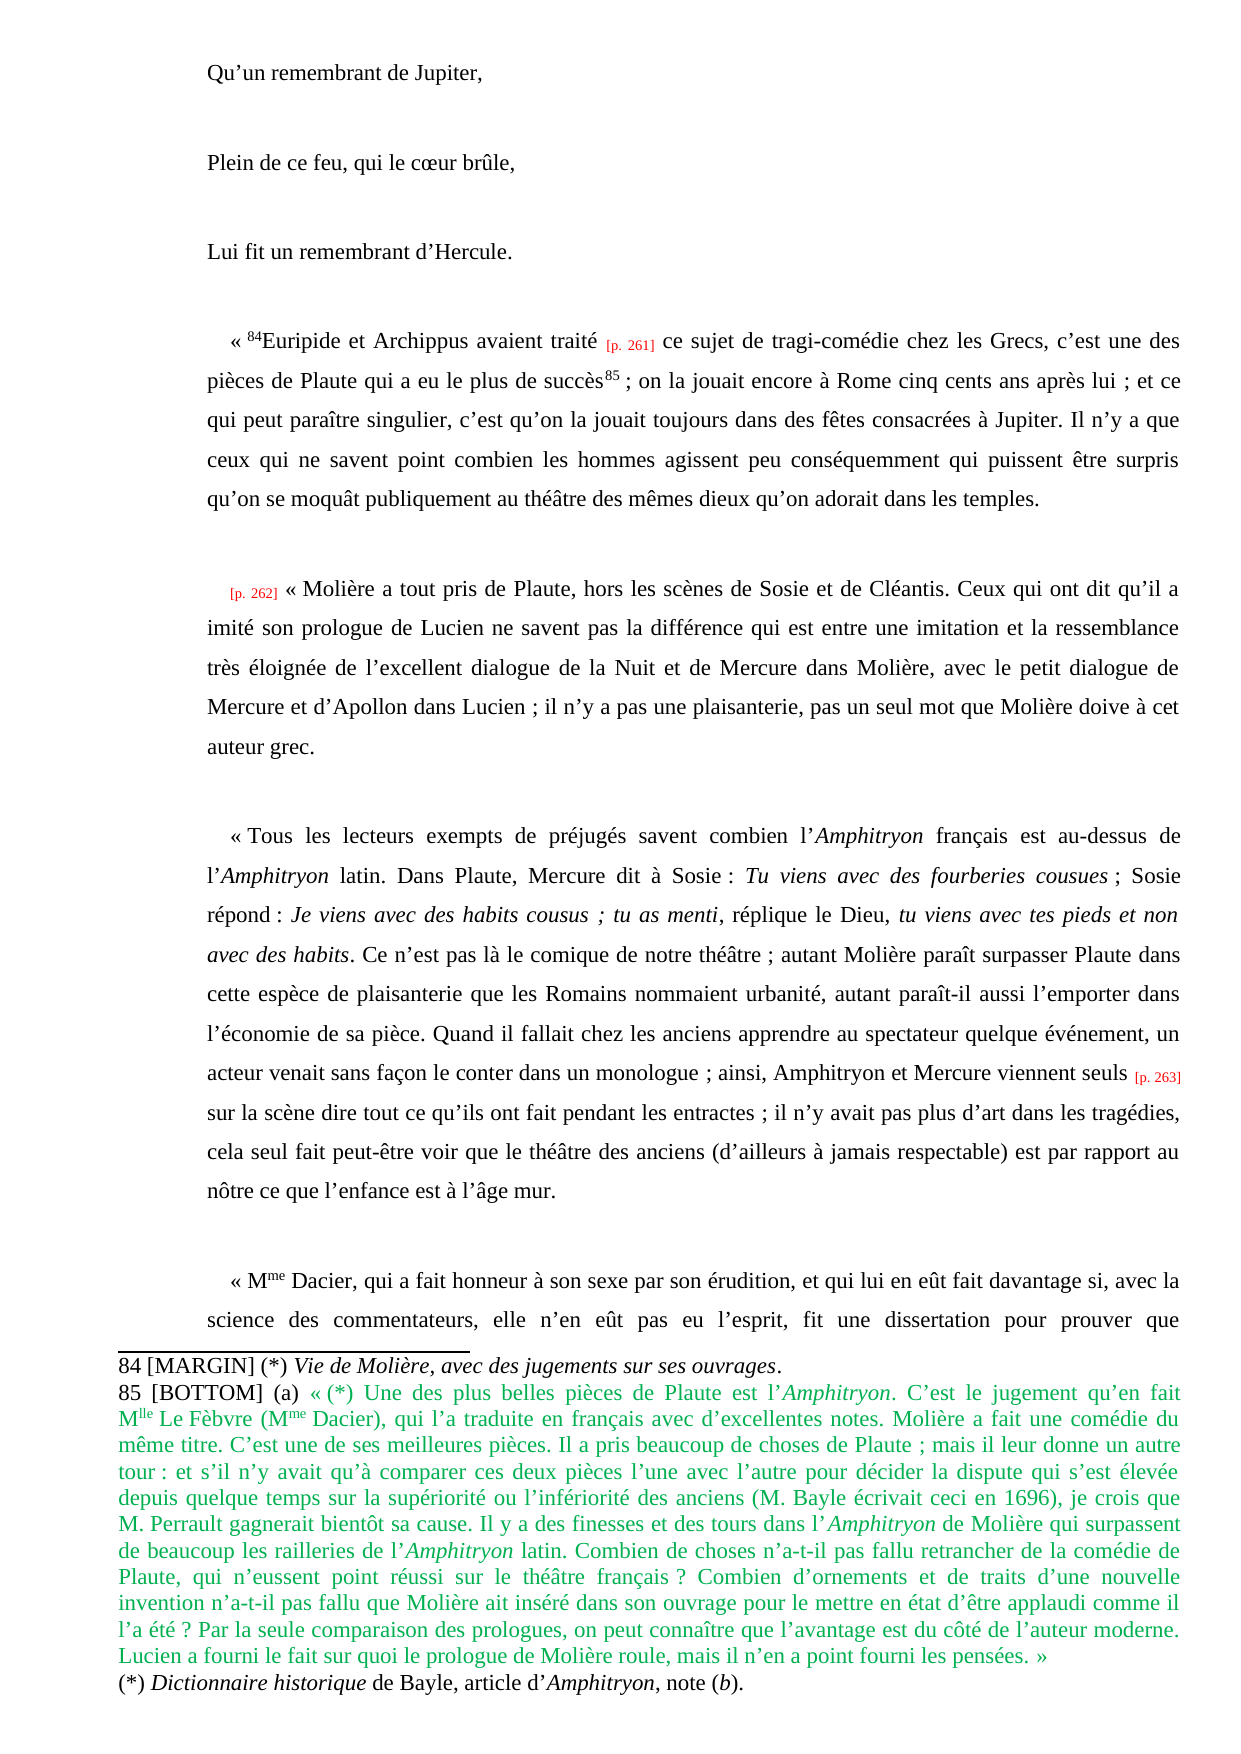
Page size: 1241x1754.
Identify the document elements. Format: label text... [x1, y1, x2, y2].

text [BOTTOM] (a) « (*) Une des plus belles pièces de Plaute est l’Amphitryon. C’est le jugement qu’en fait Mlle Le Fèbvre (Mme Dacier), qui l’a traduite en français avec d’excellentes notes. Molière a fait une comédie du même titre. C’est une de ses meilleures pièces. Il a pris beaucoup de choses de Plaute ; mais il leur donne un autre tour : et s’il n’y avait qu’à comparer ces deux pièces l’une avec l’autre pour décider la dispute qui s’est élevée depuis quelque temps sur la supériorité ou l’infériorité des anciens (M. Bayle écrivait ceci en 1696), je crois que M. Perrault gagnerait bientôt sa cause. Il y a des finesses et des tours dans l’Amphitryon de Molière qui surpassent de beaucoup les railleries de l’Amphitryon latin. Combien de choses n’a-t-il pas fallu retrancher de la comédie de Plaute, qui n’eussent point réussi sur le théâtre français ? Combien d’ornements et de traits d’une nouvelle invention n’a-t-il pas fallu que Molière ait inséré dans son ouvrage pour le mettre en état d’être applaudi comme il l’a été ? Par la seule comparaison des prologues, on peut connaître que l’avantage est du côté de l’auteur moderne. Lucien a fourni le fait sur quoi le prologue de Molière roule, mais il n’en a point fourni les pensées. » [118, 1379, 1181, 1668]
text (*) Dictionnaire historique de Bayle, article d’Amphitryon, note (b). [118, 1668, 1181, 1695]
text « Euripide et Archippus avaient traité [p. 261] ce sujet de tragi-comédie chez les Grecs, c’est une des pièces de Plaute qui a eu le plus de succès ; on la jouait encore à Rome cinq cents ans après lui ; et ce qui peut paraître singulier, c’est qu’on la jouait toujours dans des fêtes consacrées à Jupiter. Il n’y a que ceux qui ne savent point combien les hommes agissent peu conséquemment qui puissent être surpris qu’on se moquât publiquement au théâtre des mêmes dieux qu’on adorait dans les temples. [207, 327, 1181, 512]
text Qu’un remembrant de Jupiter, [207, 59, 1181, 85]
text [p. 262] « Molière a tout pris de Plaute, hors les scènes de Sosie et de Cléantis. Ceux qui ont dit qu’il a imité son prologue de Lucien ne savent pas la différence qui est entre une imitation et la ressemblance très éloignée de l’excellent dialogue de la Nuit et de Mercure dans Molière, avec le petit dialogue de Mercure et d’Apollon dans Lucien ; il n’y a pas une plaisanterie, pas un seul mot que Molière doive à cet auteur grec. [207, 575, 1181, 759]
text « Tous les lecteurs exempts de préjugés savent combien l’Amphitryon français est au-dessus de l’Amphitryon latin. Dans Plaute, Mercure dit à Sosie : Tu viens avec des fourberies cousues ; Sosie répond : Je viens avec des habits cousus ; tu as menti, réplique le Dieu, tu viens avec tes pieds et non avec des habits. Ce n’est pas là le comique de notre théâtre ; autant Molière paraît surpasser Plaute dans cette espèce de plaisanterie que les Romains nommaient urbanité, autant paraît-il aussi l’emporter dans l’économie de sa pièce. Quand il fallait chez les anciens apprendre au spectateur quelque événement, un acteur venait sans façon le conter dans un monologue ; ainsi, Amphitryon et Mercure viennent seuls [p. 263] sur la scène dire tout ce qu’ils ont fait pendant les entractes ; il n’y avait pas plus d’art dans les tragédies, cela seul fait peut-être voir que le théâtre des anciens (d’ailleurs à jamais respectable) est par rapport au nôtre ce que l’enfance est à l’âge mur. [207, 822, 1181, 1204]
text [MARGIN] (*) Vie de Molière, avec des jugements sur ses ouvrages. [118, 1352, 1181, 1379]
text « Mme Dacier, qui a fait honneur à son sexe par son érudition, et qui lui en eût fait davantage si, avec la science des commentateurs, elle n’en eût pas eu l’esprit, fit une dissertation pour prouver que [207, 1267, 1181, 1333]
text Plein de ce feu, qui le cœur brûle, [207, 148, 1181, 175]
text Lui fit un remembrant d’Hercule. [207, 238, 1181, 264]
